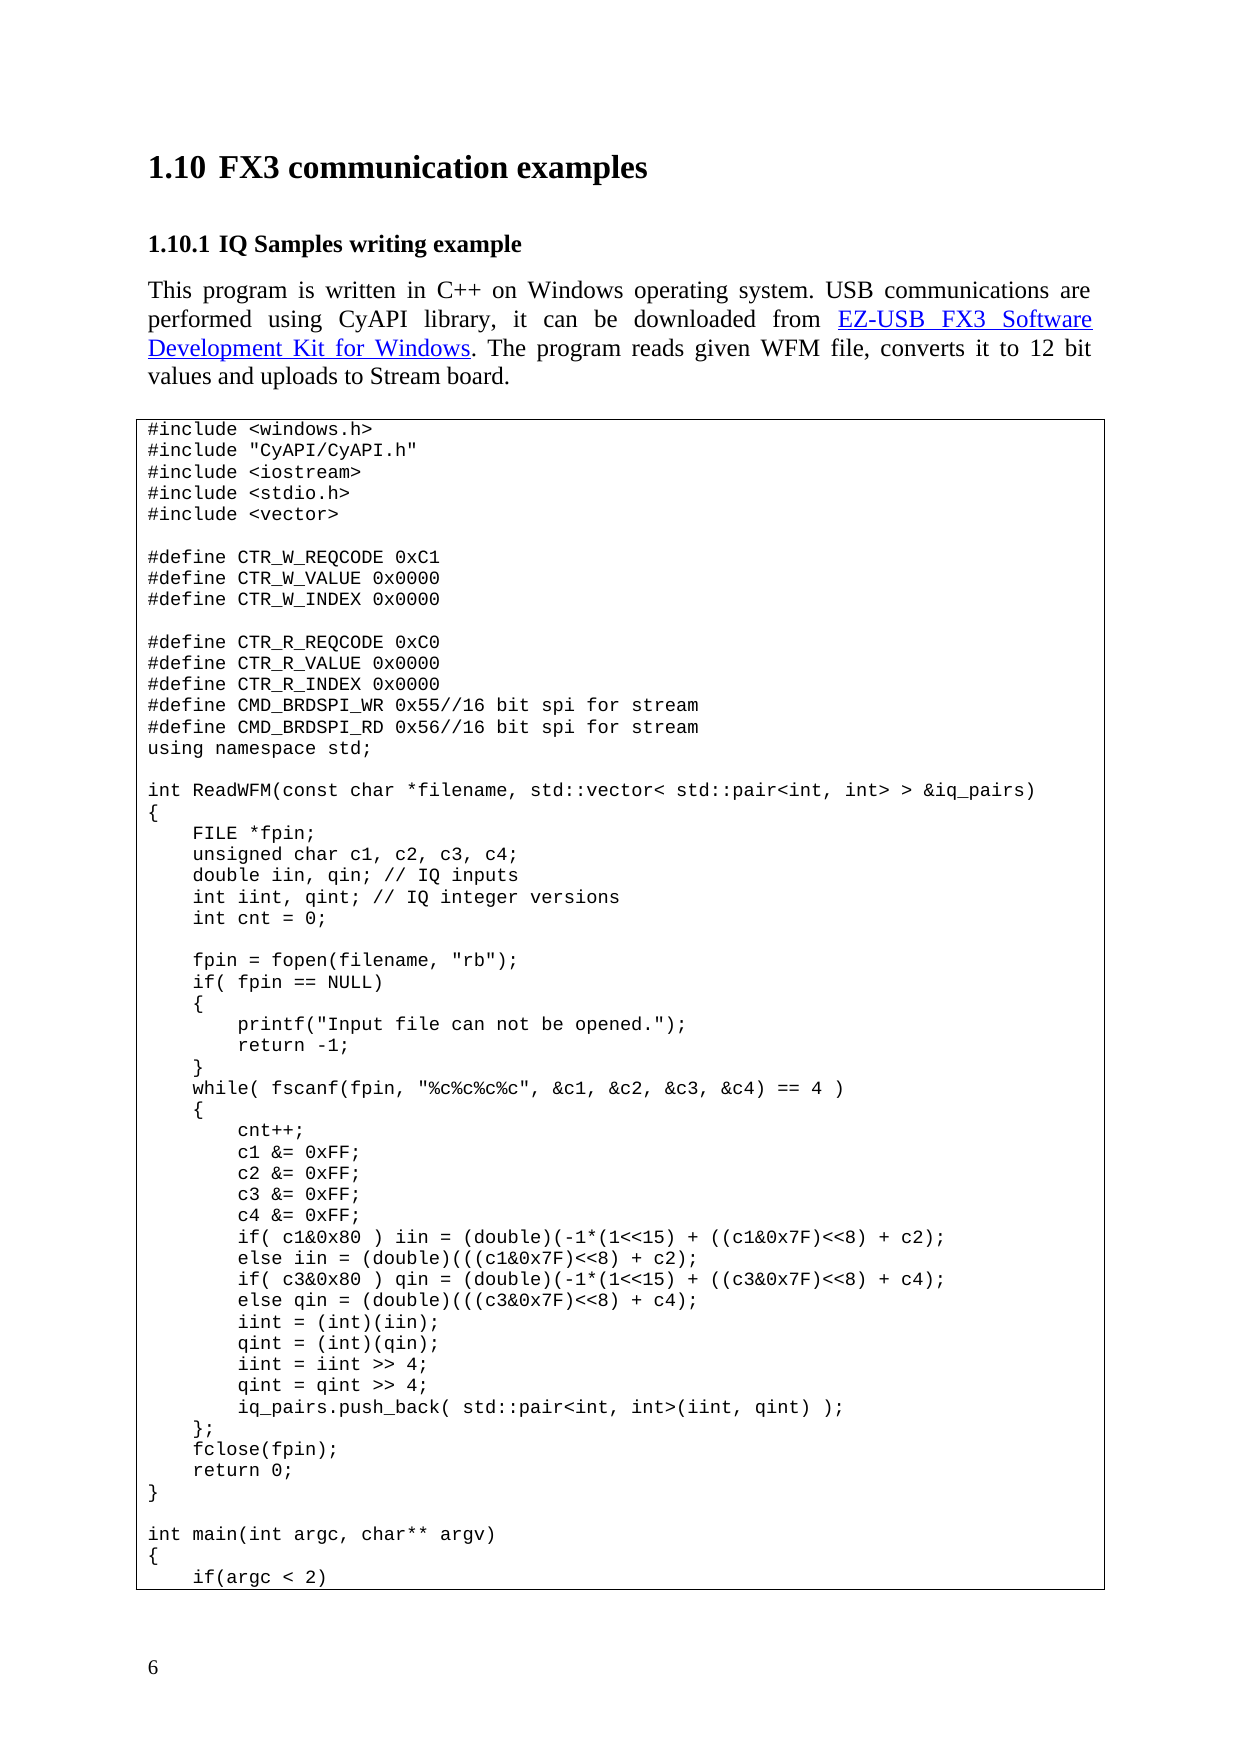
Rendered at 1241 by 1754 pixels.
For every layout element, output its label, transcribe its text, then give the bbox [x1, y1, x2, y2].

subtitle IQ Samples writing example [148, 229, 1092, 257]
subtitle FX3 communication examples [148, 148, 1092, 186]
table_header #include <windows.h> #include "CyAPI/CyAPI.h" #include <iostream> #include <stdio.h> #include <vector> #define CTR_W_REQCODE 0xC1 #define CTR_W_VALUE 0x0000 #define CTR_W_INDEX 0x0000 #define CTR_R_REQCODE 0xC0 #define CTR_R_VALUE 0x0000 #define CTR_R_INDEX 0x0000 #define CMD_BRDSPI_WR 0x55//16 bit spi for stream #define CMD_BRDSPI_RD 0x56//16 bit spi for stream using namespace std; int ReadWFM(const char *filename, std::vector< std::pair<int, int> > &iq_pairs) { FILE *fpin; unsigned char c1, c2, c3, c4; double iin, qin; // IQ inputs int iint, qint; // IQ integer versions int cnt = 0; fpin = fopen(filename, "rb"); if( fpin == NULL) { printf("Input file can not be opened."); return -1; } while( fscanf(fpin, "%c%c%c%c", &c1, &c2, &c3, &c4) == 4 ) { cnt++; c1 &= 0xFF; c2 &= 0xFF; c3 &= 0xFF; c4 &= 0xFF; if( c1&0x80 ) iin = (double)(-1*(1<<15) + ((c1&0x7F)<<8) + c2); else iin = (double)(((c1&0x7F)<<8) + c2); if( c3&0x80 ) qin = (double)(-1*(1<<15) + ((c3&0x7F)<<8) + c4); else qin = (double)(((c3&0x7F)<<8) + c4); iint = (int)(iin); qint = (int)(qin); iint = iint >> 4; qint = qint >> 4; iq_pairs.push_back( std::pair<int, int>(iint, qint) ); }; fclose(fpin); return 0; } int main(int argc, char** argv) { if(argc < 2) [137, 420, 1104, 1589]
text This program is written in C++ on Windows operating system. USB communications are performed using CyAPI library, it can be downloaded from EZ-USB FX3 Software Development Kit for Windows. The program reads given WFM file, converts it to 12 bit values and uploads to Stream board. [148, 275, 1092, 390]
